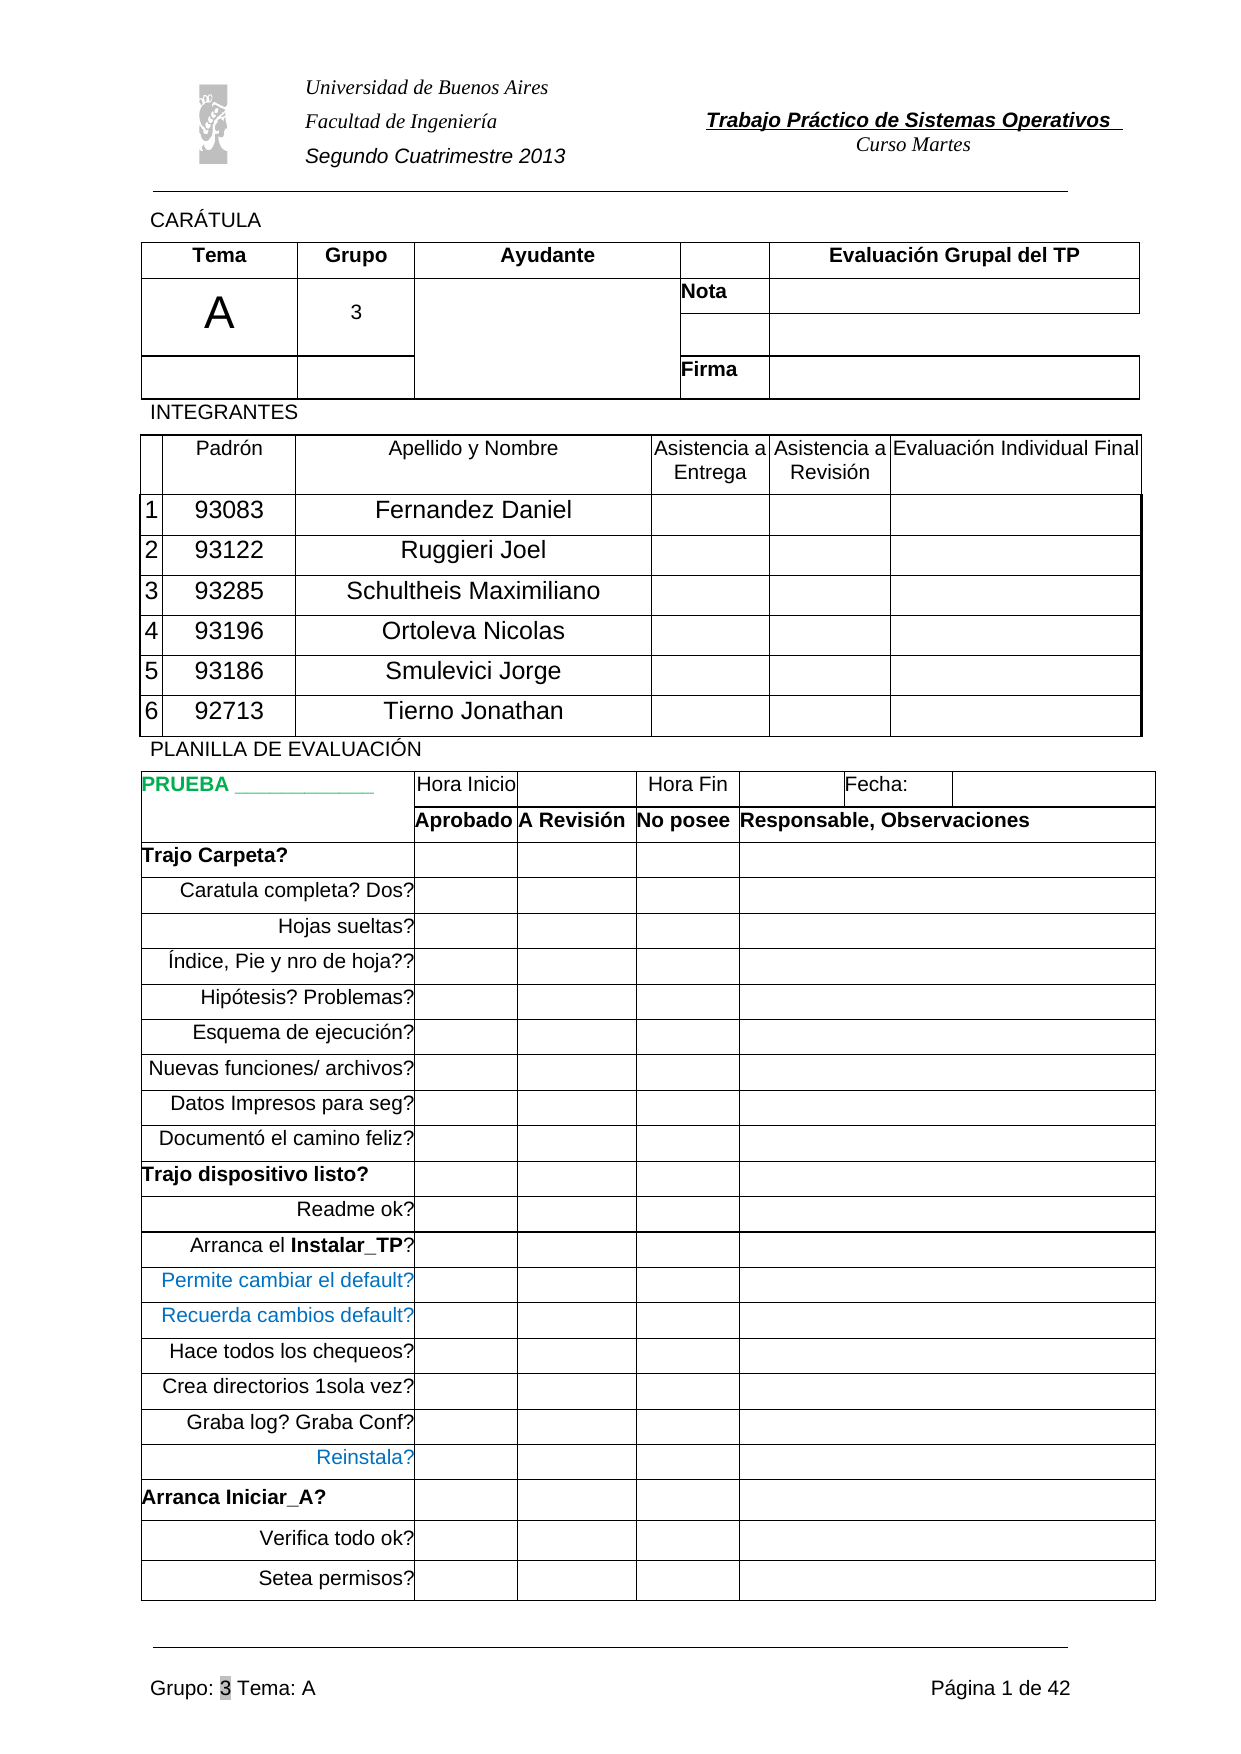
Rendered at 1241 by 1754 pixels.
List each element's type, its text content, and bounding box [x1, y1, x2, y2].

table_cell [518, 1445, 636, 1479]
table_cell Ortoleva Nicolas [296, 616, 651, 655]
table_header Evaluación Grupal del TP [770, 243, 1139, 278]
table_cell [740, 1445, 1155, 1479]
table_cell [652, 616, 769, 655]
table_cell [637, 949, 739, 983]
table_cell [518, 914, 636, 948]
table_cell [652, 495, 769, 534]
table_cell [652, 656, 769, 695]
text PLANILLA DE EVALUACIÓN [150, 737, 1090, 761]
table_cell Tierno Jonathan [296, 696, 651, 736]
table_cell [770, 495, 890, 534]
table_cell [518, 1561, 636, 1600]
table_cell [637, 1055, 739, 1090]
table_header Tema [142, 243, 297, 278]
table_cell [740, 1126, 1155, 1161]
table_cell [652, 696, 769, 736]
table_cell 3 [298, 279, 414, 355]
table_cell 3 [141, 576, 162, 615]
table_cell [740, 843, 1155, 877]
table_cell [770, 279, 1139, 313]
table_cell Datos Impresos para seg? [142, 1091, 414, 1125]
table_cell [518, 1055, 636, 1090]
table_cell [415, 985, 517, 1019]
table_cell [740, 1055, 1155, 1090]
table_cell [770, 357, 1139, 397]
table_cell [637, 1521, 739, 1560]
table_header [953, 772, 1155, 806]
table_cell [415, 1374, 517, 1408]
table_header Hora Fin [637, 772, 739, 806]
table_cell Responsable, Observaciones [740, 808, 1155, 842]
table_cell A [142, 279, 297, 355]
table_cell [518, 1268, 636, 1302]
table_cell [637, 1339, 739, 1373]
table_header Apellido y Nombre [296, 436, 651, 494]
table_cell [637, 1445, 739, 1479]
table_cell [891, 576, 1140, 615]
table_cell [518, 985, 636, 1019]
table_cell 6 [141, 696, 162, 736]
table_cell [518, 1303, 636, 1338]
table_cell Readme ok? [142, 1197, 414, 1231]
table_cell [637, 985, 739, 1019]
table_cell 93186 [163, 656, 295, 695]
table_cell Documentó el camino feliz? [142, 1126, 414, 1161]
table_header Asistencia a Entrega [652, 436, 769, 494]
text INTEGRANTES [150, 400, 1090, 423]
table_cell [415, 1020, 517, 1054]
table_cell [770, 314, 1140, 355]
table_cell [518, 1020, 636, 1054]
table_cell [637, 1410, 739, 1444]
table_cell [681, 314, 769, 355]
table_cell [652, 576, 769, 615]
table_cell [637, 878, 739, 913]
table_cell Ruggieri Joel [296, 536, 651, 575]
table_cell 92713 [163, 696, 295, 736]
table_cell [415, 1339, 517, 1373]
table_cell Crea directorios 1sola vez? [142, 1374, 414, 1408]
table_cell 4 [141, 616, 162, 655]
table_cell [740, 1561, 1155, 1600]
table_cell Caratula completa? Dos? [142, 878, 414, 913]
table_header Grupo [298, 243, 414, 278]
table_cell [415, 1445, 517, 1479]
table_cell Arranca el Instalar_TP? [142, 1233, 414, 1267]
table_cell Esquema de ejecución? [142, 1020, 414, 1054]
table_cell [770, 656, 890, 695]
table_cell Permite cambiar el default? [142, 1268, 414, 1302]
table_cell [740, 914, 1155, 948]
table_cell [740, 1303, 1155, 1338]
table_cell Hace todos los chequeos? [142, 1339, 414, 1373]
table_cell [415, 279, 680, 355]
table_cell [415, 843, 517, 877]
table_cell [637, 1561, 739, 1600]
table_header Hora Inicio [415, 772, 517, 806]
table_cell [891, 495, 1140, 534]
table_cell [637, 1374, 739, 1408]
table_cell 93285 [163, 576, 295, 615]
table_cell [637, 1020, 739, 1054]
table_header Asistencia a Revisión [770, 436, 890, 494]
table_cell [740, 1020, 1155, 1054]
table_cell [298, 357, 414, 397]
table_cell [415, 355, 680, 397]
table_cell Trajo Carpeta? [142, 843, 414, 877]
table_cell [415, 1055, 517, 1090]
table_cell [415, 1126, 517, 1161]
table_cell [415, 1303, 517, 1338]
table_cell [740, 1162, 1155, 1196]
table_cell [415, 1480, 517, 1519]
table_cell [142, 357, 297, 397]
table_cell [740, 1091, 1155, 1125]
table_cell Nuevas funciones/ archivos? [142, 1055, 414, 1090]
picture [198, 82, 231, 166]
table_cell [740, 1339, 1155, 1373]
table_cell [740, 1197, 1155, 1231]
table_cell [740, 949, 1155, 983]
table_cell Aprobado [415, 808, 517, 842]
table_cell [637, 1303, 739, 1338]
table_cell Firma [681, 357, 769, 397]
table_cell [652, 536, 769, 575]
table_cell 93196 [163, 616, 295, 655]
table_cell 93083 [163, 495, 295, 534]
table_cell [415, 1162, 517, 1196]
table_cell [415, 1561, 517, 1600]
table_cell Nota [681, 279, 769, 313]
table_cell Arranca Iniciar_A? [142, 1480, 414, 1519]
table_cell [770, 616, 890, 655]
table_cell [891, 656, 1140, 695]
table_cell [740, 985, 1155, 1019]
table_cell Índice, Pie y nro de hoja?? [142, 949, 414, 983]
table_cell [770, 696, 890, 736]
table_cell Smulevici Jorge [296, 656, 651, 695]
table_cell 93122 [163, 536, 295, 575]
table_cell [518, 878, 636, 913]
table_cell Hojas sueltas? [142, 914, 414, 948]
table_cell [415, 1410, 517, 1444]
table_cell [415, 1233, 517, 1267]
table_cell Recuerda cambios default? [142, 1303, 414, 1338]
table_cell A Revisión [518, 808, 636, 842]
table_cell [415, 914, 517, 948]
table_header PRUEBA ____________ [142, 772, 414, 806]
table_cell [740, 1268, 1155, 1302]
table_cell [637, 843, 739, 877]
table_cell Graba log? Graba Conf? [142, 1410, 414, 1444]
table_cell [518, 843, 636, 877]
table_cell [891, 616, 1140, 655]
table_cell [637, 1480, 739, 1519]
table_header Fecha: [845, 772, 952, 806]
table_cell Schultheis Maximiliano [296, 576, 651, 615]
table_cell [637, 1233, 739, 1267]
table_cell [770, 536, 890, 575]
table_cell [637, 1126, 739, 1161]
table_cell [740, 1410, 1155, 1444]
table_cell Trajo dispositivo listo? [142, 1162, 414, 1196]
table_cell [740, 1233, 1155, 1267]
table_header Ayudante [415, 243, 680, 278]
table_cell [518, 1410, 636, 1444]
table_cell [891, 536, 1140, 575]
table_cell [415, 1091, 517, 1125]
table_cell [637, 1268, 739, 1302]
table_cell [415, 1521, 517, 1560]
table_cell [740, 1480, 1155, 1519]
table_header [141, 436, 162, 494]
table_cell [518, 1126, 636, 1161]
table_cell [740, 1374, 1155, 1408]
table_cell [142, 806, 414, 842]
table_cell [518, 1521, 636, 1560]
table_cell [740, 878, 1155, 913]
table_cell [637, 1091, 739, 1125]
table_cell [518, 949, 636, 983]
table_cell [770, 576, 890, 615]
table_header [518, 772, 636, 806]
table_cell [415, 949, 517, 983]
text CARÁTULA [150, 208, 1090, 232]
table_cell No posee [637, 808, 739, 842]
table_cell [415, 1268, 517, 1302]
table_cell [518, 1339, 636, 1373]
table_cell 2 [141, 536, 162, 575]
table_cell [518, 1162, 636, 1196]
table_cell [415, 1197, 517, 1231]
table_cell [518, 1197, 636, 1231]
table_cell [518, 1091, 636, 1125]
table_cell [637, 914, 739, 948]
table_cell [637, 1162, 739, 1196]
table_cell [415, 878, 517, 913]
table_cell Reinstala? [142, 1445, 414, 1479]
table_cell Verifica todo ok? [142, 1521, 414, 1560]
table_header Evaluación Individual Final [891, 436, 1141, 494]
table_header [740, 772, 844, 806]
table_cell [518, 1374, 636, 1408]
table_cell Hipótesis? Problemas? [142, 985, 414, 1019]
table_cell [740, 1521, 1155, 1560]
table_cell [637, 1197, 739, 1231]
table_cell Fernandez Daniel [296, 495, 651, 534]
table_header Padrón [163, 436, 295, 494]
table_header [681, 243, 769, 278]
table_cell [891, 696, 1140, 736]
table_cell Setea permisos? [142, 1561, 414, 1600]
table_cell 1 [141, 495, 162, 534]
table_cell 5 [141, 656, 162, 695]
table_cell [518, 1480, 636, 1519]
table_cell [518, 1233, 636, 1267]
